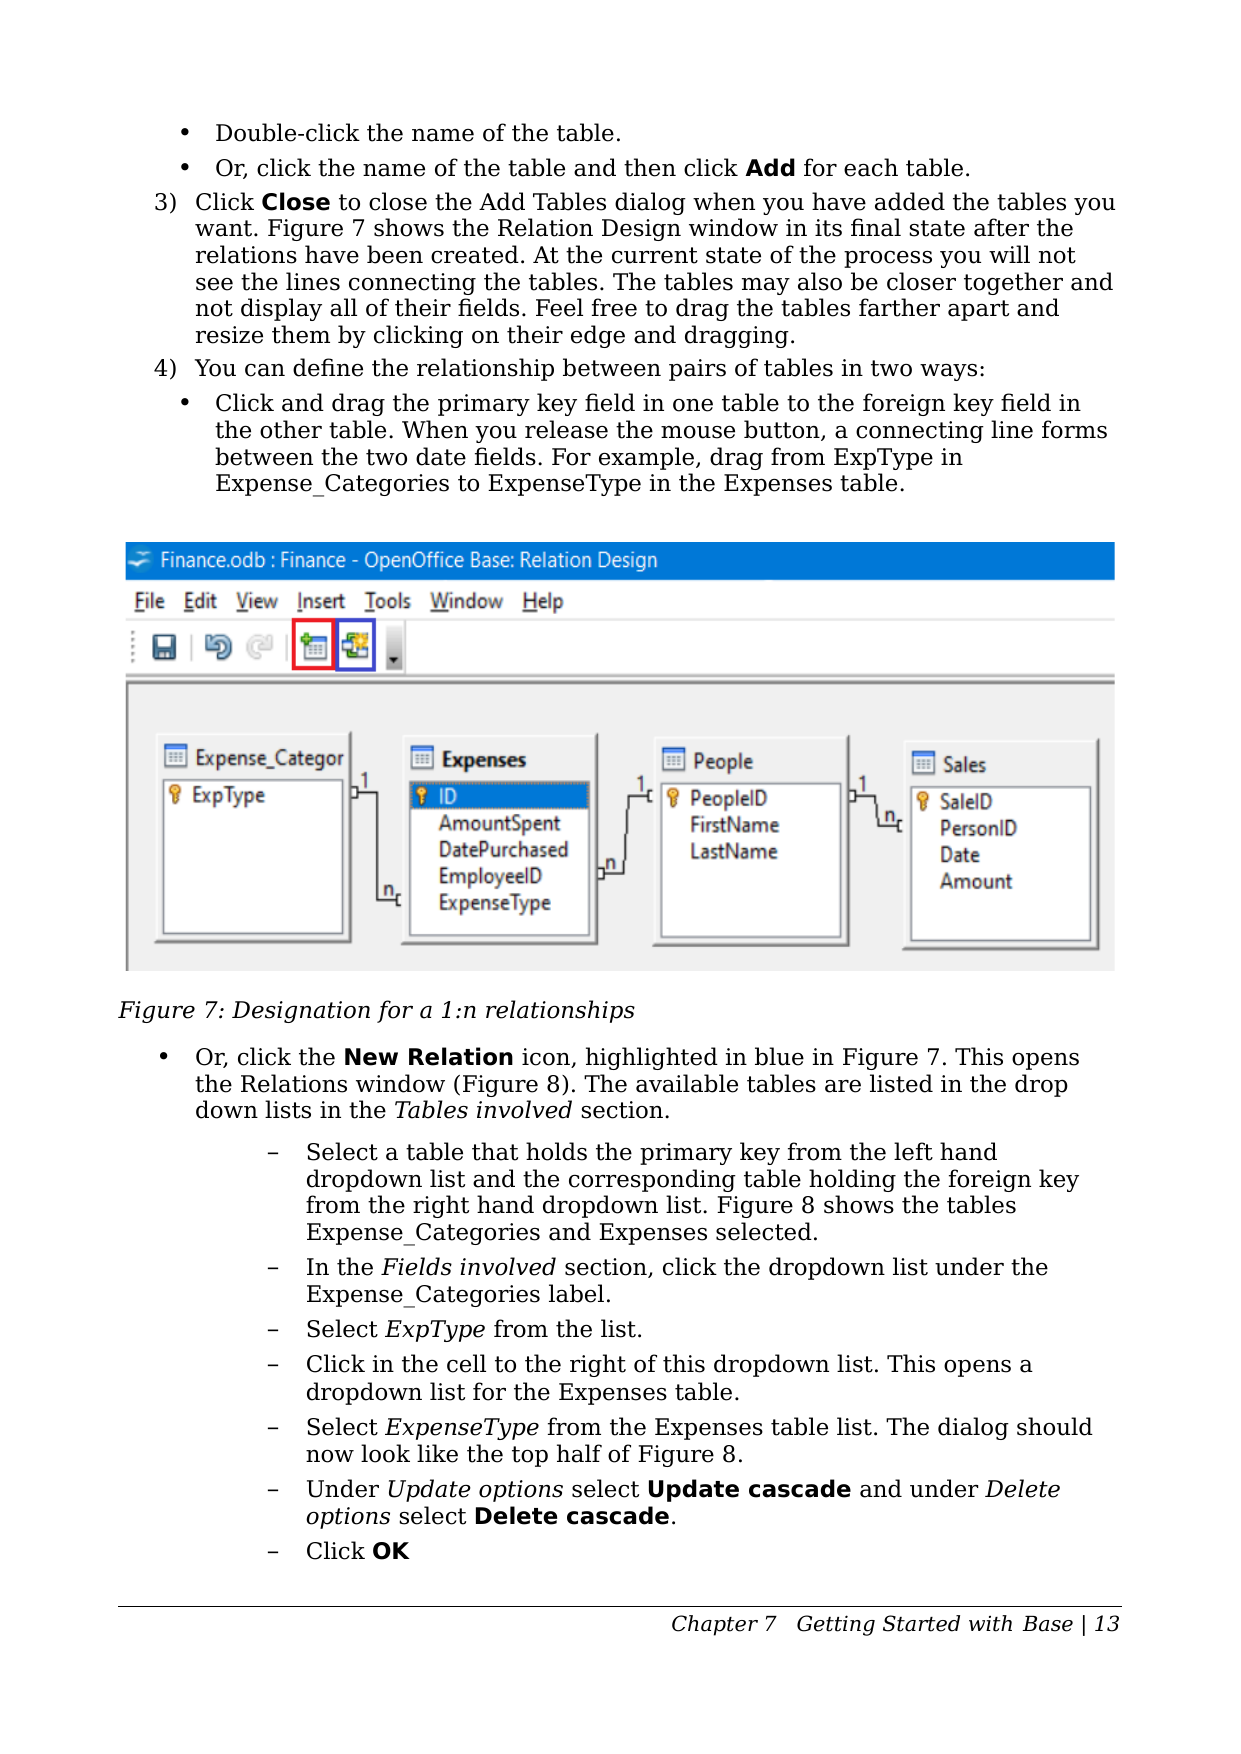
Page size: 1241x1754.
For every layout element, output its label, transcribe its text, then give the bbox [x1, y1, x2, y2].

list You can define the relationship between pairs of tables in two ways: [177, 355, 1122, 382]
list Select ExpenseType from the Expenses table list. The dialog should now look like the top half of Figure 8. [267, 1412, 1122, 1467]
list Select a table that holds the primary key from the left hand dropdown list and the corresponding table holding the foreign key from the right hand dropdown list. Figure 8 shows the tables Expense_Categories and Expenses selected. [267, 1137, 1122, 1246]
list Click in the cell to the right of this dropdown list. This opens a dropdown list for the Expenses table. [267, 1349, 1122, 1405]
list Click and drag the primary key field in one table to the foreign key field in the other table. When you release the mouse button, a connecting line forms between the two date fields. For example, drag from ExpType in Expense_Categories to ExpenseType in the Expenses table. [177, 388, 1122, 497]
text Figure 7: Designation for a 1:n relationships [118, 997, 1122, 1024]
list Click Close to close the Add Tables dialog when you have added the tables you want. Figure 7 shows the Relation Design window in its final state after the relations have been created. At the current state of the process you will not see the lines connecting the tables. The tables may also be closer together and not display all of their fields. Feel free to drag the tables farther apart and resize them by clicking on their edge and dragging. [177, 189, 1122, 349]
list In the Fields involved section, click the dropdown list under the Expense_Categories label. [267, 1252, 1122, 1308]
list Click OK [267, 1536, 1122, 1565]
list Select ExpType from the list. [267, 1314, 1122, 1343]
list Or, click the name of the table and then click Add for each table. [177, 153, 1122, 183]
list Double-click the name of the table. [177, 118, 1122, 147]
list Under Update options select Update cascade and under Delete options select Delete cascade. [267, 1474, 1122, 1529]
list Or, click the New Relation icon, highlighted in blue in Figure 7. This opens the Relations window (Figure 8). The available tables are listed in the drop down lists in the Tables involved section. [156, 1042, 1122, 1124]
picture [125, 542, 1115, 971]
